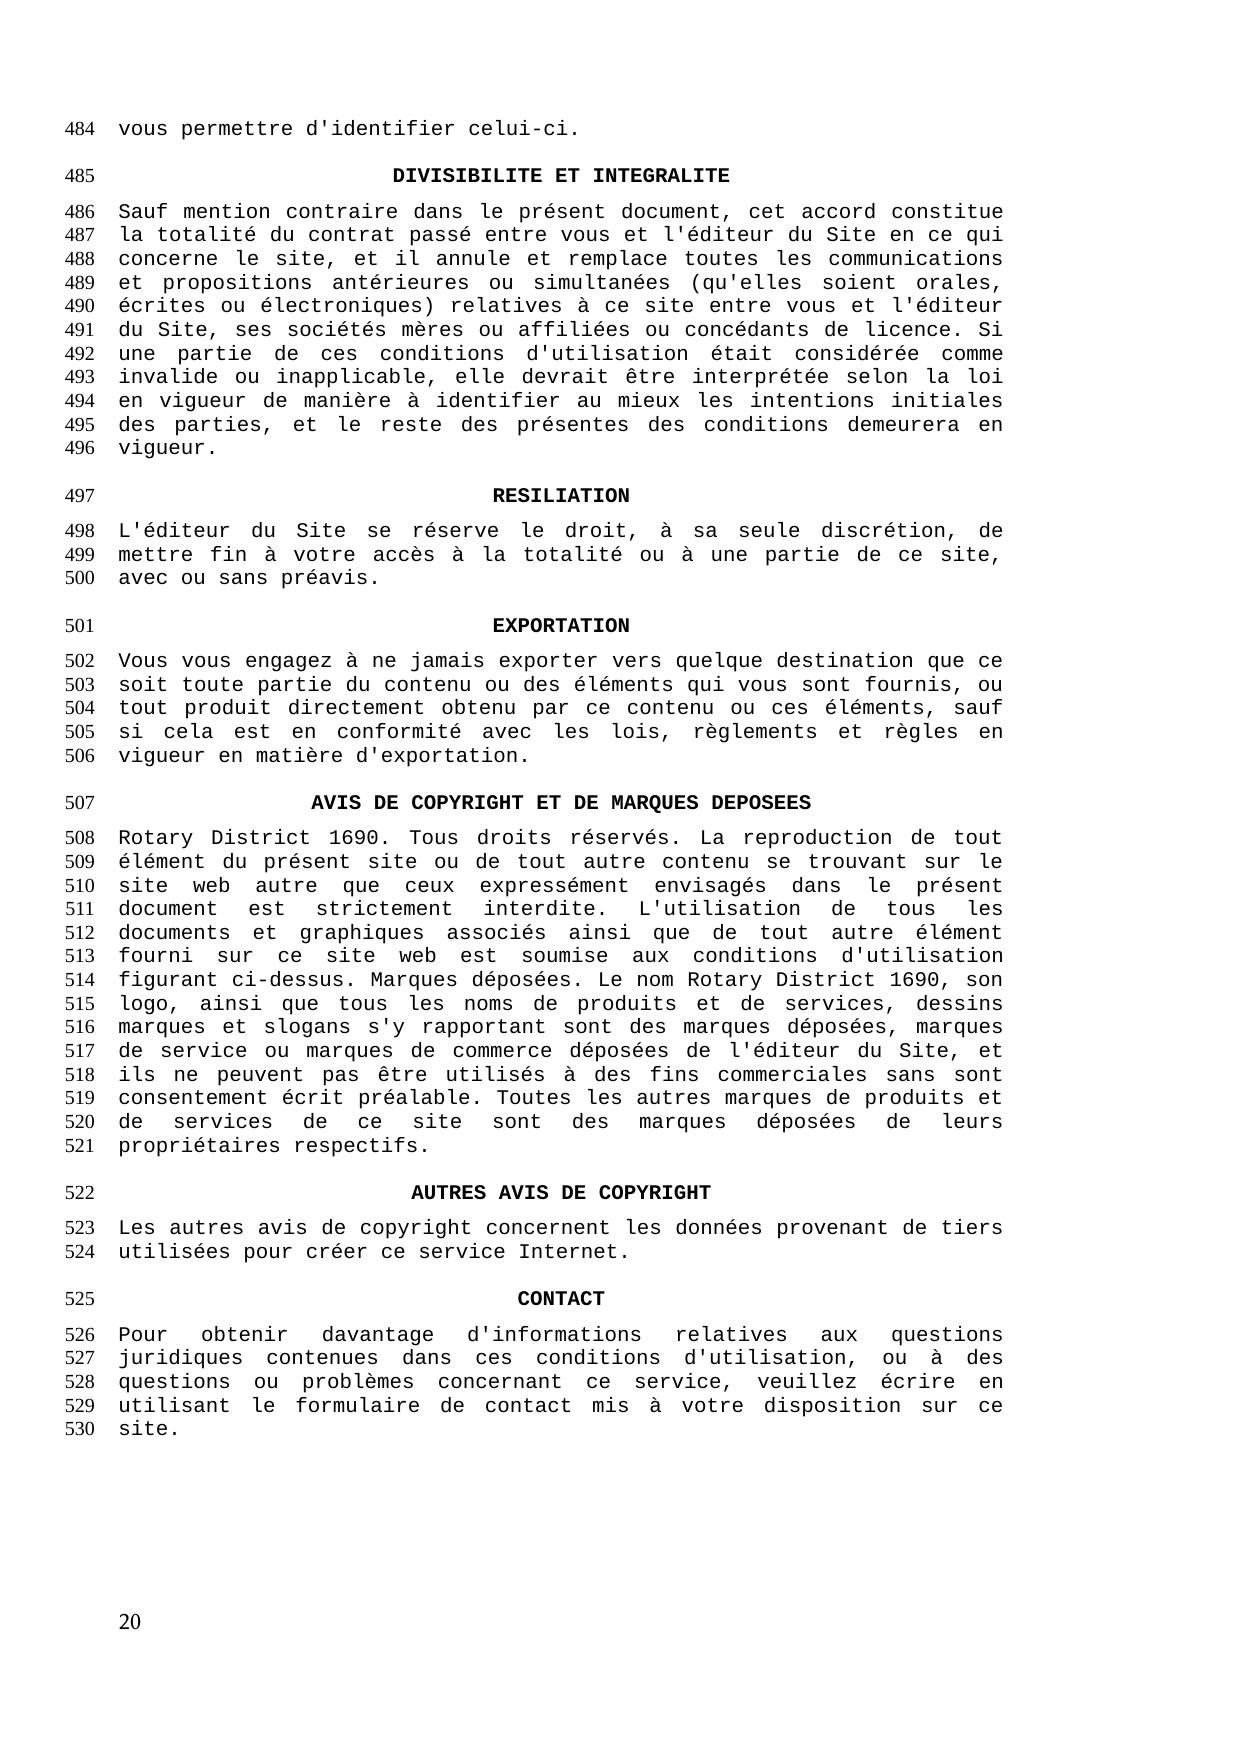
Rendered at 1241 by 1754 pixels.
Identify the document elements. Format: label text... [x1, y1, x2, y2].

text CONTACT [177, 1288, 945, 1312]
text Vous vous engagez à ne jamais exporter vers quelque destination que ce soit toute partie du contenu ou des éléments qui vous sont fournis, ou tout produit directement obtenu par ce contenu ou ces éléments, sauf si cela est en conformité avec les lois, règlements et règles en vigueur en matière d'exportation. [118, 650, 1004, 768]
text RESILIATION [177, 484, 945, 508]
text Pour obtenir davantage d'informations relatives aux questions juridiques contenues dans ces conditions d'utilisation, ou à des questions ou problèmes concernant ce service, veuillez écrire en utilisant le formulaire de contact mis à votre disposition sur ce site. [118, 1324, 1004, 1442]
text vous permettre d'identifier celui-ci. [118, 118, 1004, 142]
text Rotary District 1690. Tous droits réservés. La reproduction de tout élément du présent site ou de tout autre contenu se trouvant sur le site web autre que ceux expressément envisagés dans le présent document est strictement interdite. L'utilisation de tous les documents et graphiques associés ainsi que de tout autre élément fourni sur ce site web est soumise aux conditions d'utilisation figurant ci-dessus. Marques déposées. Le nom Rotary District 1690, son logo, ainsi que tous les noms de produits et de services, dessins marques et slogans s'y rapportant sont des marques déposées, marques de service ou marques de commerce déposées de l'éditeur du Site, et ils ne peuvent pas être utilisés à des fins commerciales sans sont consentement écrit préalable. Toutes les autres marques de produits et de services de ce site sont des marques déposées de leurs propriétaires respectifs. [118, 827, 1004, 1158]
text EXPORTATION [177, 614, 945, 638]
text Les autres avis de copyright concernent les données provenant de tiers utilisées pour créer ce service Internet. [118, 1217, 1004, 1265]
text AUTRES AVIS DE COPYRIGHT [177, 1182, 945, 1206]
text Sauf mention contraire dans le présent document, cet accord constitue la totalité du contrat passé entre vous et l'éditeur du Site en ce qui concerne le site, et il annule et remplace toutes les communications et propositions antérieures ou simultanées (qu'elles soient orales, écrites ou électroniques) relatives à ce site entre vous et l'éditeur du Site, ses sociétés mères ou affiliées ou concédants de licence. Si une partie de ces conditions d'utilisation était considérée comme invalide ou inapplicable, elle devrait être interprétée selon la loi en vigueur de manière à identifier au mieux les intentions initiales des parties, et le reste des présentes des conditions demeurera en vigueur. [118, 201, 1004, 461]
text L'éditeur du Site se réserve le droit, à sa seule discrétion, de mettre fin à votre accès à la totalité ou à une partie de ce site, avec ou sans préavis. [118, 520, 1004, 591]
text AVIS DE COPYRIGHT ET DE MARQUES DEPOSEES [177, 792, 945, 816]
text DIVISIBILITE ET INTEGRALITE [177, 165, 945, 189]
